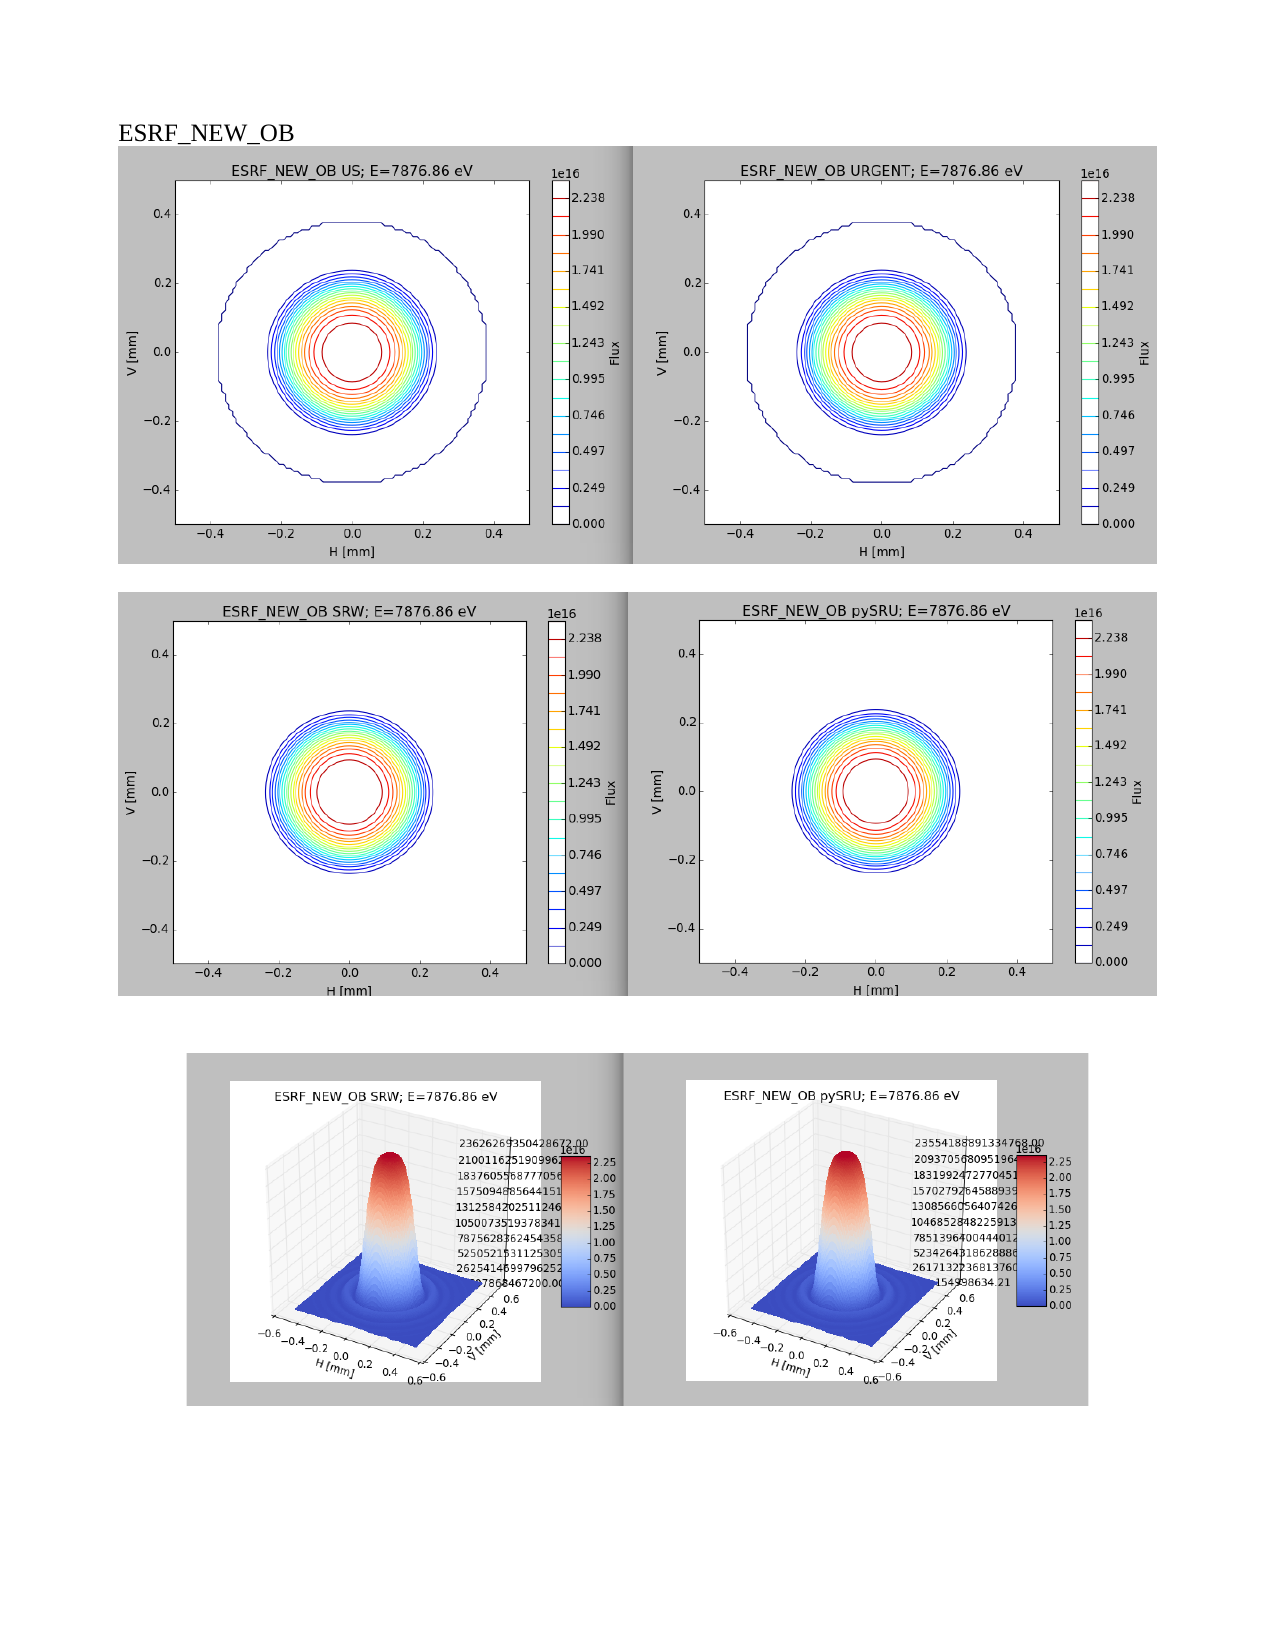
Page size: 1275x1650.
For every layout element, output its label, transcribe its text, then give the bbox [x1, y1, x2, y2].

text ESRF_NEW_OB [118, 118, 1157, 146]
picture [118, 592, 1157, 996]
picture [118, 146, 1157, 564]
picture [186, 1053, 1089, 1406]
